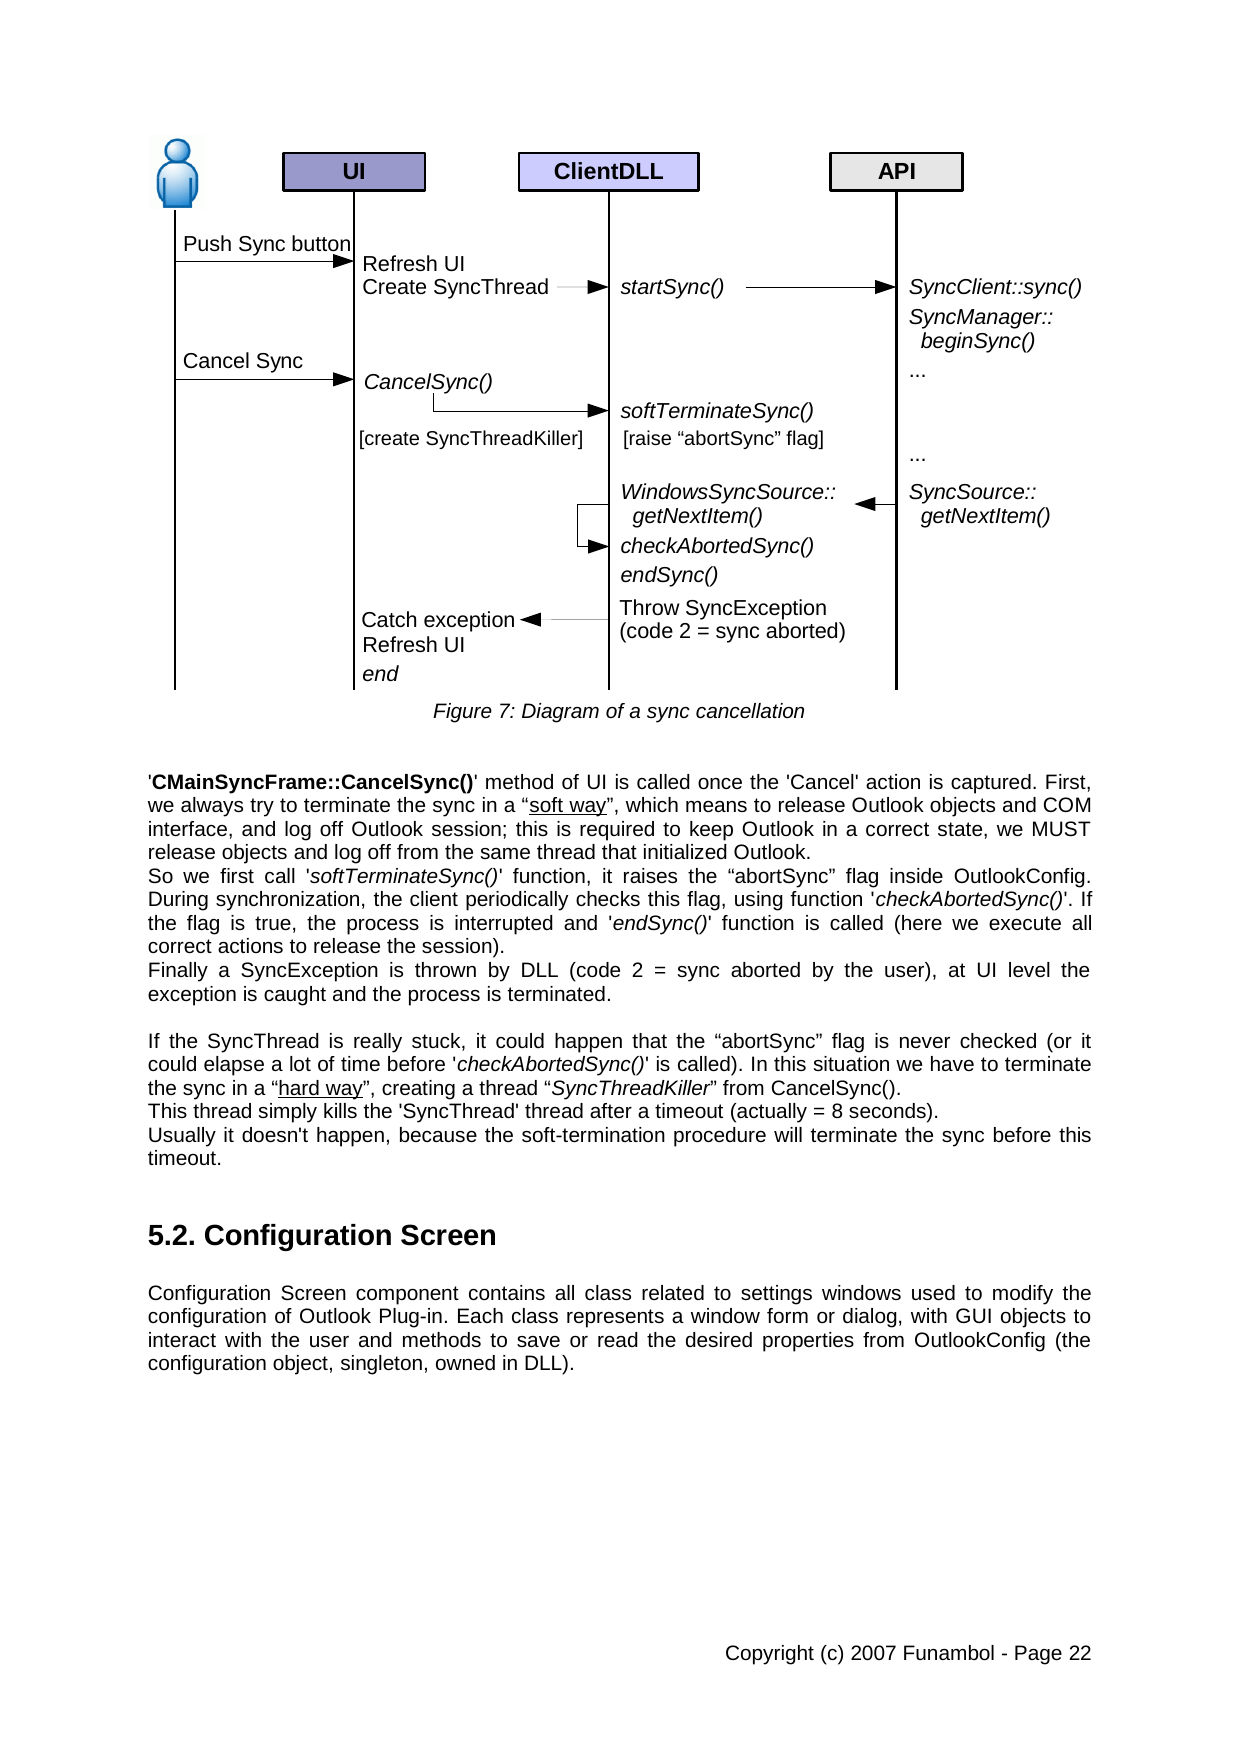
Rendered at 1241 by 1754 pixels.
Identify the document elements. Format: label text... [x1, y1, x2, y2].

text Usually it doesn't happen, because the soft-termination procedure will terminate the sync before this timeout. [148, 1123, 1093, 1170]
text This thread simply kills the 'SyncThread' thread after a timeout (actually = 8 seconds). [148, 1100, 1093, 1123]
subtitle Configuration Screen [148, 1219, 1093, 1251]
text Configuration Screen component contains all class related to settings windows used to modify the configuration of Outlook Plug-in. Each class represents a window form or dialog, with GUI objects to interact with the user and methods to save or read the desired properties from OutlookConfig (the configuration object, singleton, owned in DLL). [148, 1281, 1093, 1375]
text So we first call 'softTerminateSync()' function, it raises the “abortSync” flag inside OutlookConfig. During synchronization, the client periodically checks this flag, using function 'checkAbortedSync()'. If the flag is true, the process is interrupted and 'endSync()' function is called (here we execute all correct actions to release the session). Finally a SyncException is thrown by DLL (code 2 = sync aborted by the user), at UI level the exception is caught and the process is terminated. [148, 864, 1093, 1006]
text If the SyncThread is really stuck, it could happen that the “abortSync” flag is never checked (or it could elapse a lot of time before 'checkAbortedSync()' is called). In this situation we have to terminate the sync in a “hard way”, creating a thread “SyncThreadKiller” from CancelSync(). [148, 1029, 1093, 1100]
text Figure 7: Diagram of a sync cancellation [146, 131, 1093, 723]
text [146, 118, 1093, 131]
text 'CMainSyncFrame::CancelSync()' method of UI is called once the 'Cancel' action is captured. First, we always try to terminate the sync in a “soft way”, which means to release Outlook objects and COM interface, and log off Outlook session; this is required to keep Outlook in a correct state, we MUST release objects and log off from the same thread that initialized Outlook. [148, 770, 1093, 864]
